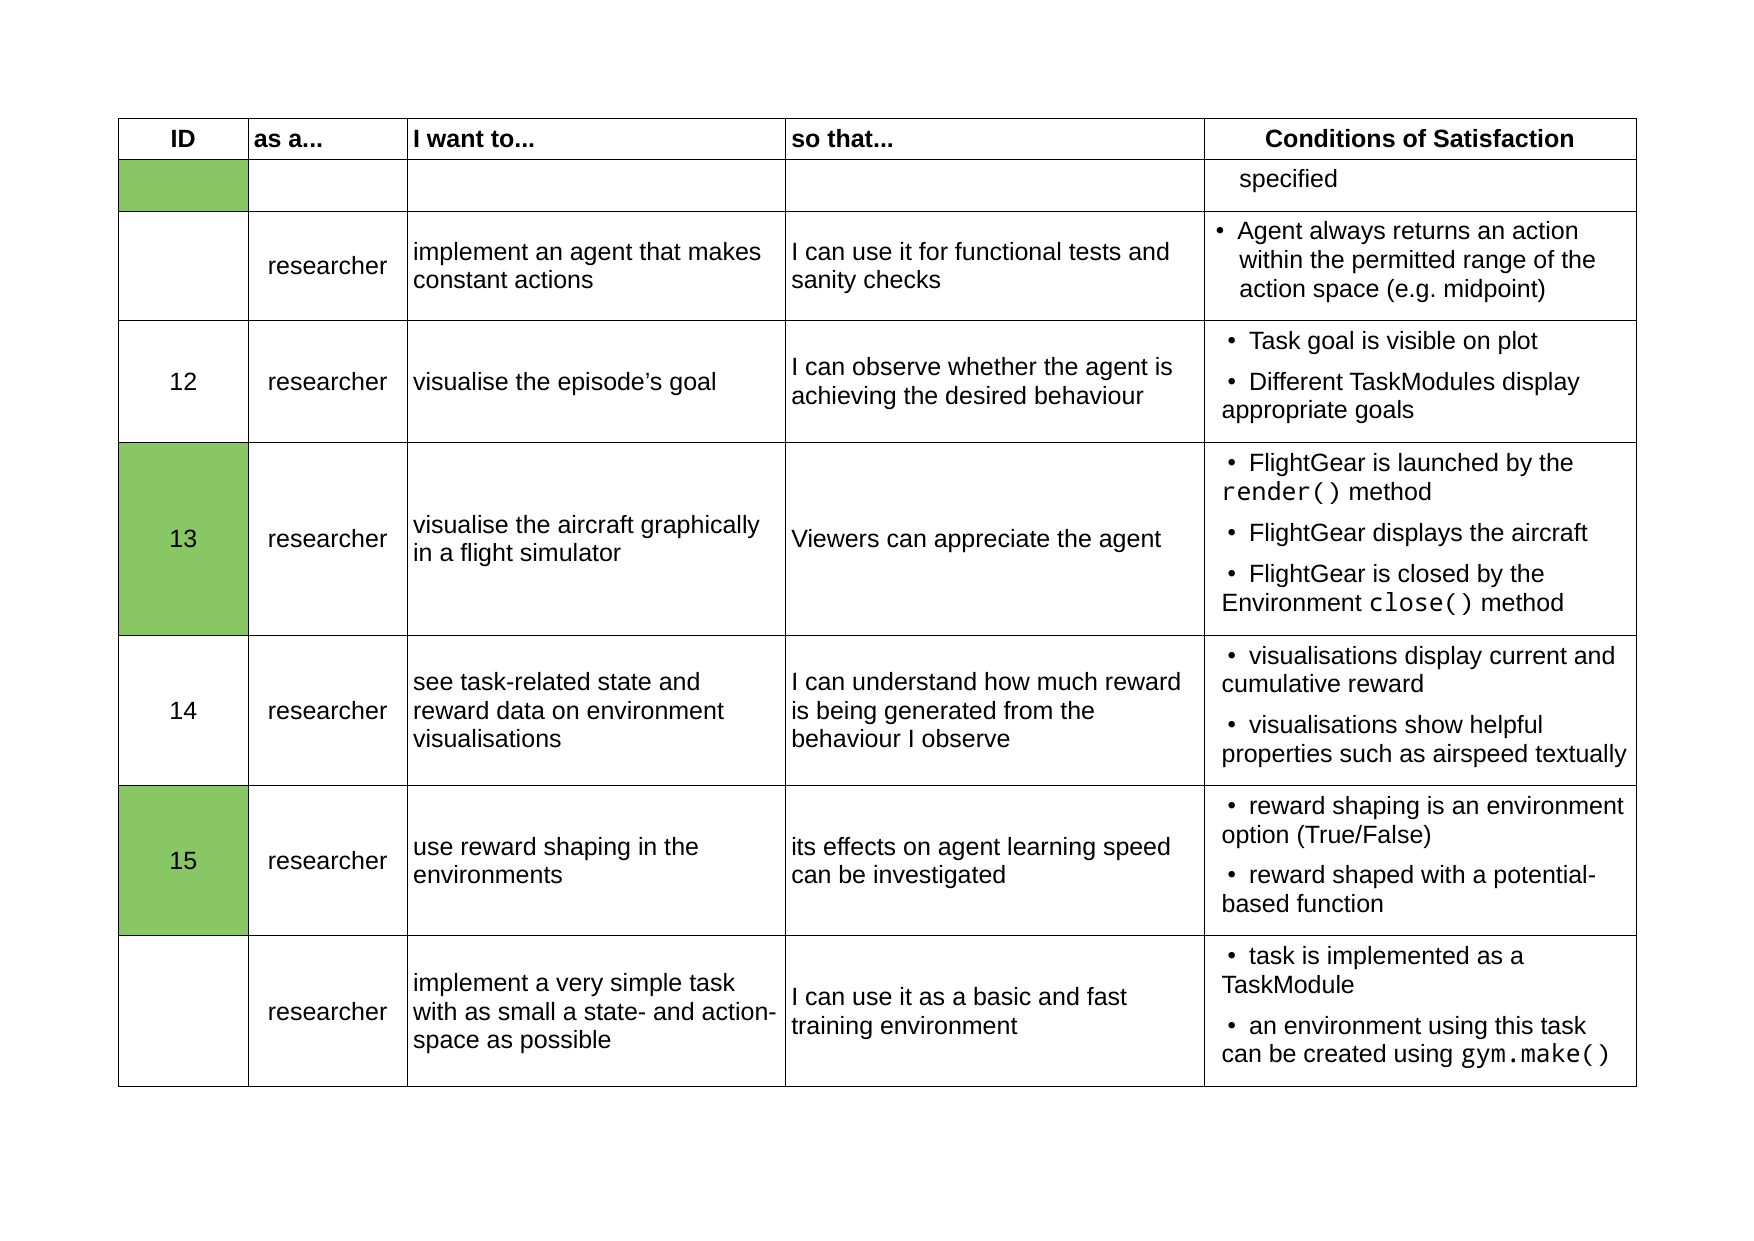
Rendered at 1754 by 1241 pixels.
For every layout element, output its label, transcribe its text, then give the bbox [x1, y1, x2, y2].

table_cell visualise the aircraft graphically in a flight simulator [408, 443, 785, 635]
table_cell I can use it for functional tests and sanity checks [786, 212, 1204, 320]
table_cell specified [1205, 160, 1636, 211]
table_cell visualisations display current and cumulative reward visualisations show helpful properties such as airspeed textually [1205, 636, 1636, 785]
table_cell [119, 212, 248, 320]
table_header ID [119, 119, 248, 158]
table_cell researcher [249, 936, 407, 1086]
table_cell I can observe whether the agent is achieving the desired behaviour [786, 321, 1204, 442]
table_cell Task goal is visible on plot Different TaskModules display appropriate goals [1205, 321, 1636, 442]
table_header so that... [786, 119, 1204, 158]
table_cell implement a very simple task with as small a state- and action-space as possible [408, 936, 785, 1086]
table_cell [786, 160, 1204, 211]
table_cell 15 [119, 786, 248, 935]
table_cell its effects on agent learning speed can be investigated [786, 786, 1204, 935]
table_cell [119, 160, 248, 211]
table_header as a... [249, 119, 407, 158]
table_cell 13 [119, 443, 248, 635]
table_cell use reward shaping in the environments [408, 786, 785, 935]
table_cell researcher [249, 443, 407, 635]
table_cell reward shaping is an environment option (True/False) reward shaped with a potential-based function [1205, 786, 1636, 935]
table_cell implement an agent that makes constant actions [408, 212, 785, 320]
table_cell researcher [249, 786, 407, 935]
table_header I want to... [408, 119, 785, 158]
table_cell Viewers can appreciate the agent [786, 443, 1204, 635]
table_cell FlightGear is launched by the render() method FlightGear displays the aircraft FlightGear is closed by the Environment close() method [1205, 443, 1636, 635]
table_cell Agent always returns an action within the permitted range of the action space (e.g. midpoint) [1205, 212, 1636, 320]
table_header Conditions of Satisfaction [1205, 119, 1636, 158]
table_cell I can understand how much reward is being generated from the behaviour I observe [786, 636, 1204, 785]
table_cell [119, 936, 248, 1086]
table_cell see task-related state and reward data on environment visualisations [408, 636, 785, 785]
table_cell 12 [119, 321, 248, 442]
table_cell task is implemented as a TaskModule an environment using this task can be created using gym.make() [1205, 936, 1636, 1086]
table_cell [408, 160, 785, 211]
table_cell researcher [249, 212, 407, 320]
table_cell researcher [249, 636, 407, 785]
table_cell 14 [119, 636, 248, 785]
table_cell [249, 160, 407, 211]
table_cell I can use it as a basic and fast training environment [786, 936, 1204, 1086]
table_cell visualise the episode’s goal [408, 321, 785, 442]
table_cell researcher [249, 321, 407, 442]
